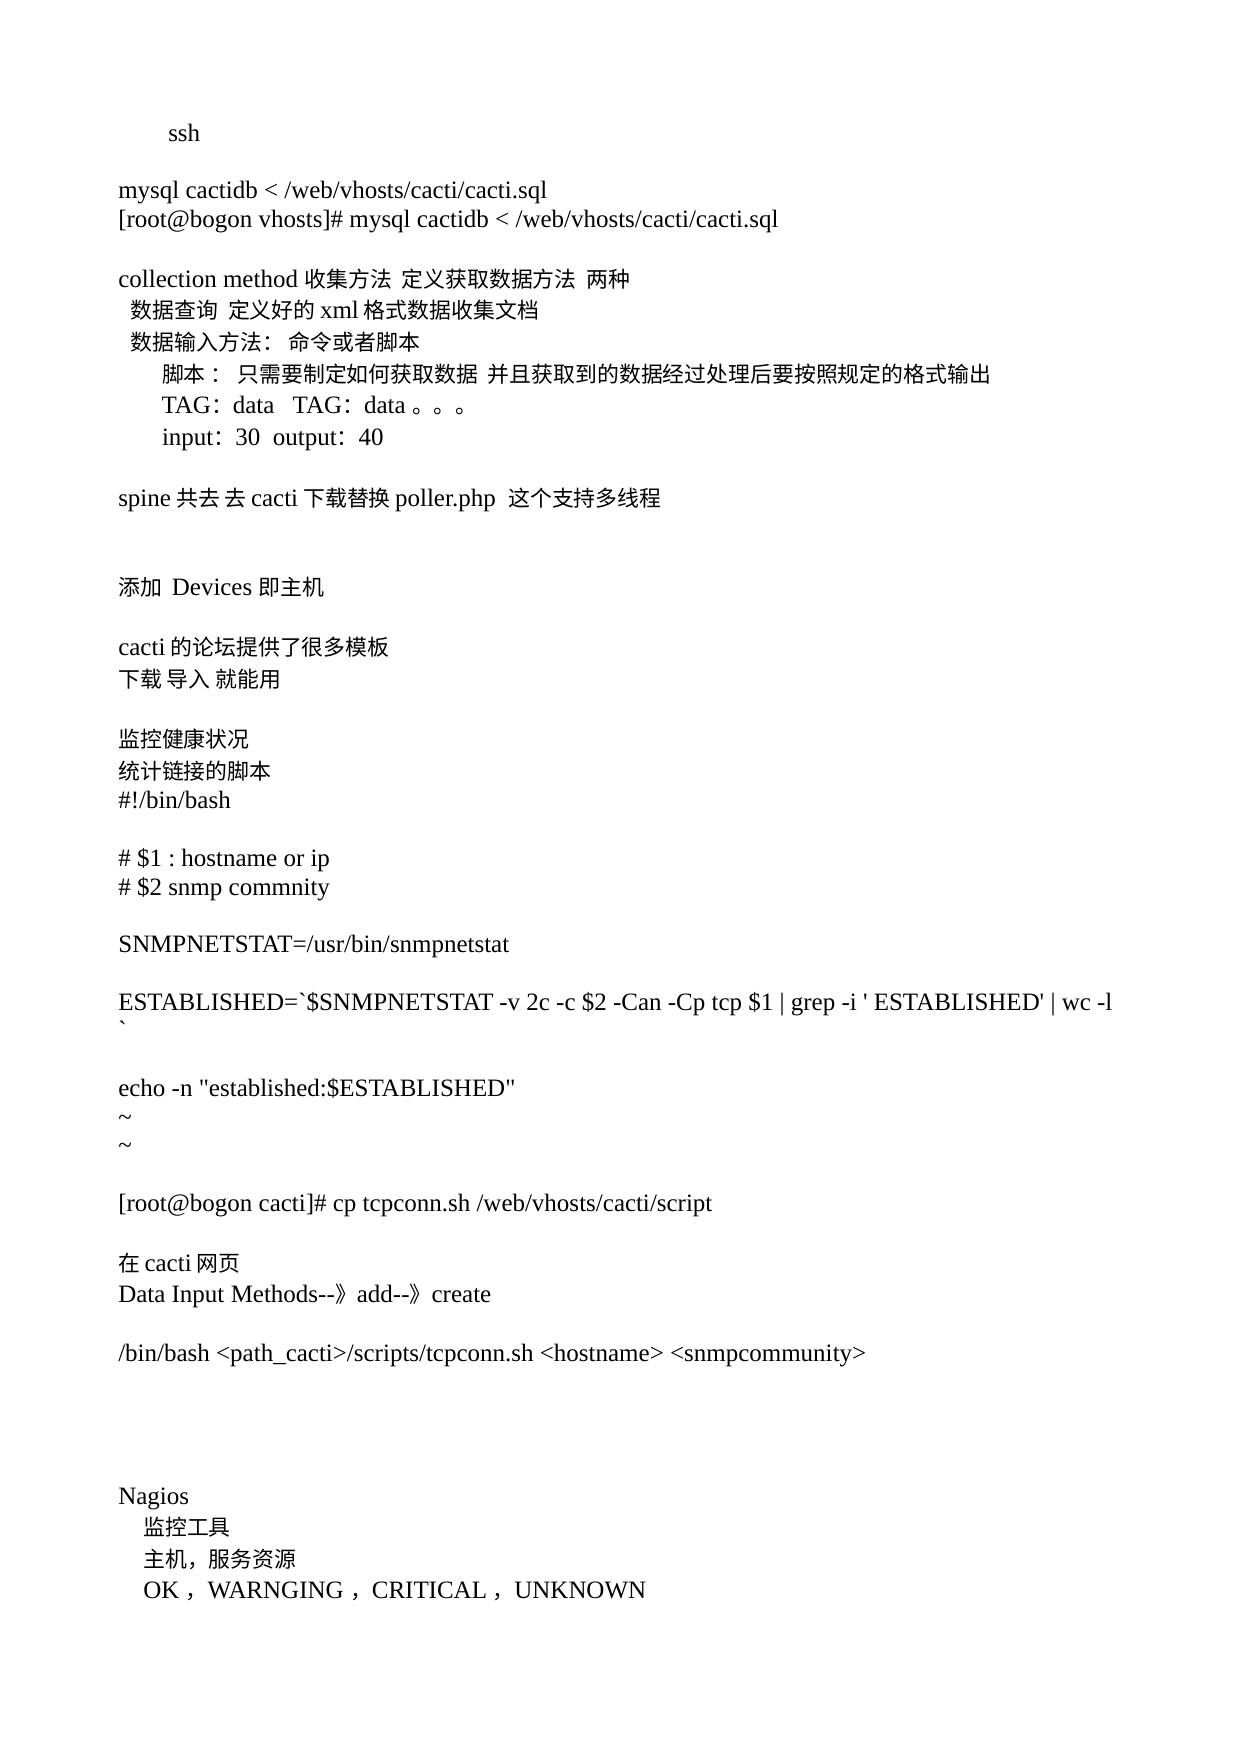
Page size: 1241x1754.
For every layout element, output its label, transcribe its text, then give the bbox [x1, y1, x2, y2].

text 统计链接的脚本 [118, 754, 1122, 786]
text TAG：data TAG：data 。。。 [118, 388, 1122, 420]
text # $2 snmp commnity [118, 872, 1122, 901]
text input：30 output：40 [118, 420, 1122, 452]
text 数据输入方法： 命令或者脚本 [118, 325, 1122, 357]
text 数据查询 定义好的xml格式数据收集文档 [118, 293, 1122, 325]
text 脚本 ： 只需要制定如何获取数据 并且获取到的数据经过处理后要按照规定的格式输出 [118, 357, 1122, 388]
text # $1 : hostname or ip [118, 843, 1122, 872]
text Nagios [118, 1481, 1122, 1510]
text [root@bogon vhosts]# mysql cactidb < /web/vhosts/cacti/cacti.sql [118, 204, 1122, 233]
text SNMPNETSTAT=/usr/bin/snmpnetstat [118, 929, 1122, 958]
text ESTABLISHED=`$SNMPNETSTAT -v 2c -c $2 -Can -Cp tcp $1 | grep -i ' ESTABLISHED' | wc -l ` [118, 987, 1122, 1044]
text mysql cactidb < /web/vhosts/cacti/cacti.sql [118, 176, 1122, 204]
text #!/bin/bash [118, 786, 1122, 814]
text /bin/bash <path_cacti>/scripts/tcpconn.sh <hostname> <snmpcommunity> [118, 1338, 1122, 1366]
text ~ [118, 1131, 1122, 1159]
text 主机，服务资源 [118, 1542, 1122, 1573]
text 添加 Devices 即主机 [118, 570, 1122, 601]
text Data Input Methods--》add--》create [118, 1277, 1122, 1309]
text collection method 收集方法 定义获取数据方法 两种 [118, 262, 1122, 293]
text [root@bogon cacti]# cp tcpconn.sh /web/vhosts/cacti/script [118, 1188, 1122, 1217]
text ssh [118, 118, 1122, 147]
text 下载 导入 就能用 [118, 662, 1122, 693]
text cacti的论坛提供了很多模板 [118, 630, 1122, 662]
text echo -n "established:$ESTABLISHED" [118, 1073, 1122, 1102]
text spine共去 去cacti下载替换poller.php 这个支持多线程 [118, 481, 1122, 512]
text 监控工具 [118, 1510, 1122, 1542]
text 在cacti网页 [118, 1246, 1122, 1277]
text ~ [118, 1102, 1122, 1131]
text 监控健康状况 [118, 722, 1122, 754]
text OK ，WARNGING ，CRITICAL ，UNKNOWN [118, 1573, 1122, 1605]
